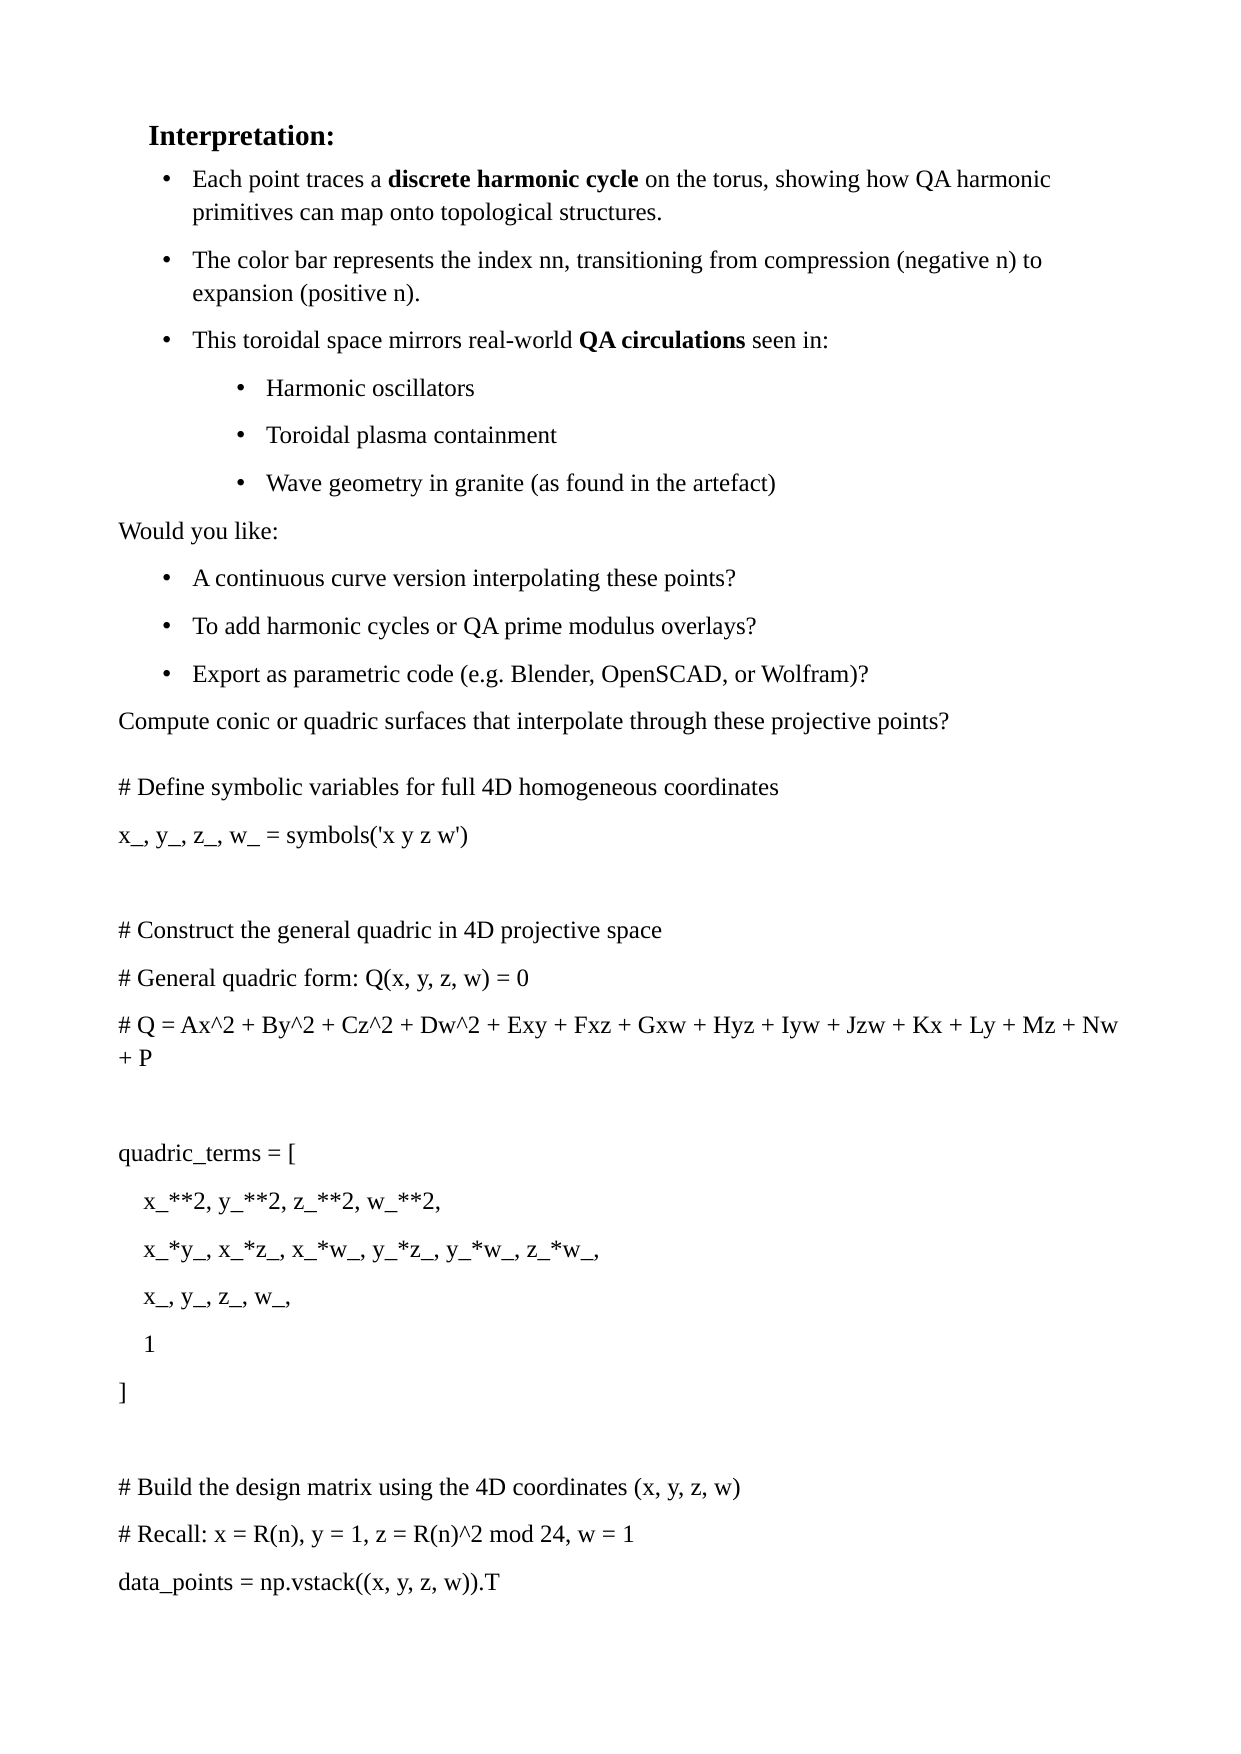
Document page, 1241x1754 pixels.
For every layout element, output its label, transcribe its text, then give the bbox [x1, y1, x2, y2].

text x_**2, y_**2, z_**2, w_**2, [118, 1186, 1122, 1215]
text # Recall: x = R(n), y = 1, z = R(n)^2 mod 24, w = 1 [118, 1519, 1122, 1548]
list The color bar represents the index nn, transitioning from compression (negative n) to expansion (positive n). [162, 245, 1122, 307]
text Compute conic or quadric surfaces that interpolate through these projective points? # Define symbolic variables for full 4D homogeneous coordinates [118, 706, 1122, 801]
list Wave geometry in granite (as found in the artefact) [236, 468, 1122, 497]
text # General quadric form: Q(x, y, z, w) = 0 [118, 963, 1122, 991]
text # Build the design matrix using the 4D coordinates (x, y, z, w) [118, 1472, 1122, 1501]
list Each point traces a discrete harmonic cycle on the torus, showing how QA harmonic primitives can map onto topological structures. [162, 164, 1122, 226]
list This toroidal space mirrors real-world QA circulations seen in: [162, 325, 1122, 354]
text 1 [118, 1329, 1122, 1358]
list Export as parametric code (e.g. Blender, OpenSCAD, or Wolfram)? [162, 659, 1122, 687]
text ] [118, 1377, 1122, 1405]
list To add harmonic cycles or QA prime modulus overlays? [162, 611, 1122, 640]
text x_*y_, x_*z_, x_*w_, y_*z_, y_*w_, z_*w_, [118, 1234, 1122, 1262]
list Toroidal plasma containment [236, 421, 1122, 449]
subtitle 🧬 Interpretation: [118, 118, 1122, 152]
text x_, y_, z_, w_, [118, 1281, 1122, 1310]
text x_, y_, z_, w_ = symbols('x y z w') [118, 820, 1122, 849]
text quadric_terms = [ [118, 1138, 1122, 1167]
text Would you like: [118, 516, 1122, 544]
text data_points = np.vstack((x, y, z, w)).T [118, 1567, 1122, 1596]
list A continuous curve version interpolating these points? [162, 563, 1122, 592]
text # Q = Ax^2 + By^2 + Cz^2 + Dw^2 + Exy + Fxz + Gxw + Hyz + Iyw + Jzw + Kx + Ly + Mz + Nw + P [118, 1010, 1122, 1072]
list Harmonic oscillators [236, 373, 1122, 402]
text # Construct the general quadric in 4D projective space [118, 915, 1122, 944]
